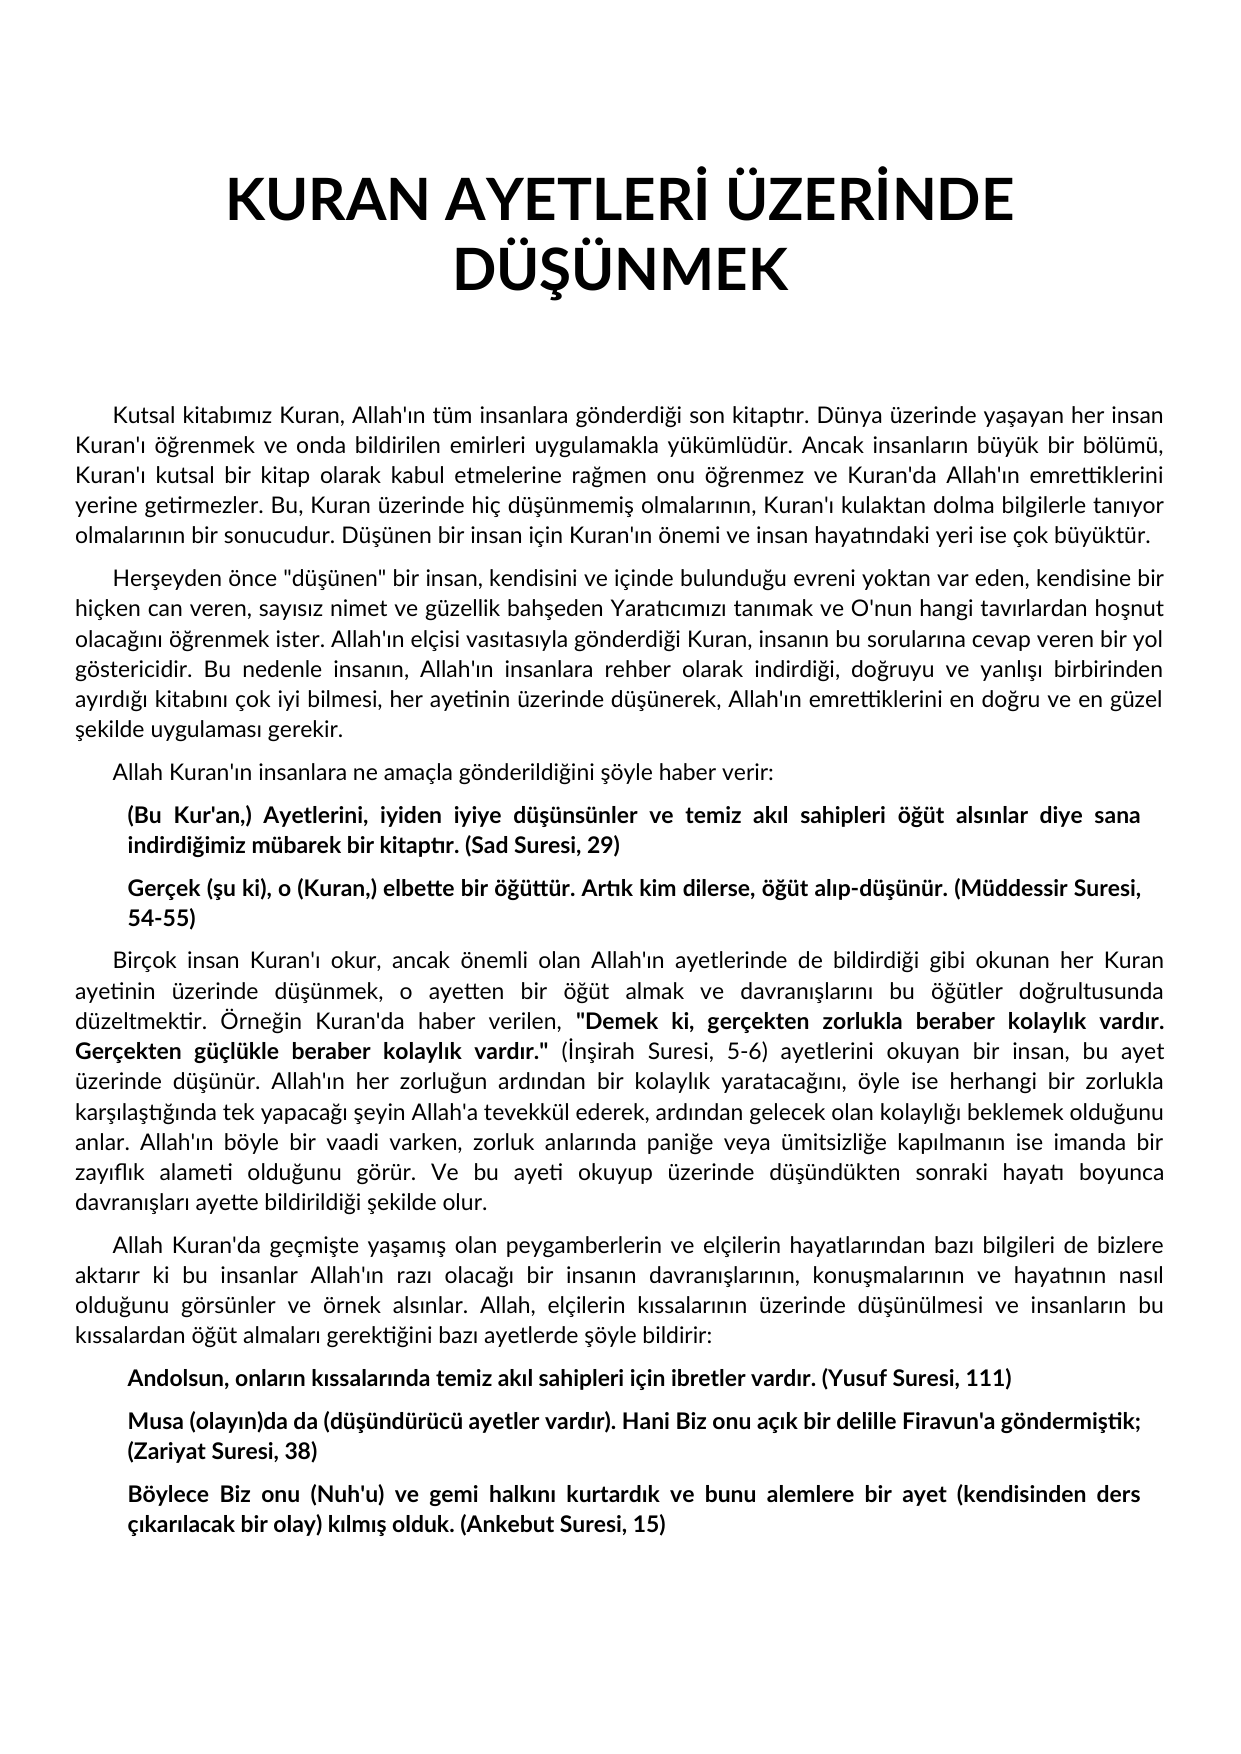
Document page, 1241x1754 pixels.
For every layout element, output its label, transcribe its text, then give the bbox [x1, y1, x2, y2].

subtitle KURAN AYETLERİ ÜZERİNDE DÜŞÜNMEK [75, 162, 1165, 302]
text Kutsal kitabımız Kuran, Allah'ın tüm insanlara gönderdiği son kitaptır. Dünya üzerinde yaşayan her insan Kuran'ı öğrenmek ve onda bildirilen emirleri uygulamakla yükümlüdür. Ancak insanların büyük bir bölümü, Kuran'ı kutsal bir kitap olarak kabul etmelerine rağmen onu öğrenmez ve Kuran'da Allah'ın emrettiklerini yerine getirmezler. Bu, Kuran üzerinde hiç düşünmemiş olmalarının, Kuran'ı kulaktan dolma bilgilerle tanıyor olmalarının bir sonucudur. Düşünen bir insan için Kuran'ın önemi ve insan hayatındaki yeri ise çok büyüktür. [75, 400, 1165, 549]
text Musa (olayın)da da (düşündürücü ayetler vardır). Hani Biz onu açık bir delille Firavun'a göndermiştik; (Zariyat Suresi, 38) [127, 1407, 1143, 1464]
text Herşeyden önce "düşünen" bir insan, kendisini ve içinde bulunduğu evreni yoktan var eden, kendisine bir hiçken can veren, sayısız nimet ve güzellik bahşeden Yaratıcımızı tanımak ve O'nun hangi tavırlardan hoşnut olacağını öğrenmek ister. Allah'ın elçisi vasıtasıyla gönderdiği Kuran, insanın bu sorularına cevap veren bir yol göstericidir. Bu nedenle insanın, Allah'ın insanlara rehber olarak indirdiği, doğruyu ve yanlışı birbirinden ayırdığı kitabını çok iyi bilmesi, her ayetinin üzerinde düşünerek, Allah'ın emrettiklerini en doğru ve en güzel şekilde uygulaması gerekir. [75, 564, 1165, 742]
text Birçok insan Kuran'ı okur, ancak önemli olan Allah'ın ayetlerinde de bildirdiği gibi okunan her Kuran ayetinin üzerinde düşünmek, o ayetten bir öğüt almak ve davranışlarını bu öğütler doğrultusunda düzeltmektir. Örneğin Kuran'da haber verilen, "Demek ki, gerçekten zorlukla beraber kolaylık vardır. Gerçekten güçlükle beraber kolaylık vardır." (İnşirah Suresi, 5-6) ayetlerini okuyan bir insan, bu ayet üzerinde düşünür. Allah'ın her zorluğun ardından bir kolaylık yaratacağını, öyle ise herhangi bir zorlukla karşılaştığında tek yapacağı şeyin Allah'a tevekkül ederek, ardından gelecek olan kolaylığı beklemek olduğunu anlar. Allah'ın böyle bir vaadi varken, zorluk anlarında paniğe veya ümitsizliğe kapılmanın ise imanda bir zayıflık alameti olduğunu görür. Ve bu ayeti okuyup üzerinde düşündükten sonraki hayatı boyunca davranışları ayette bildirildiği şekilde olur. [75, 946, 1165, 1215]
text Allah Kuran'ın insanlara ne amaçla gönderildiğini şöyle haber verir: [75, 758, 1165, 785]
text Andolsun, onların kıssalarında temiz akıl sahipleri için ibretler vardır. (Yusuf Suresi, 111) [127, 1364, 1143, 1391]
text Böylece Biz onu (Nuh'u) ve gemi halkını kurtardık ve bunu alemlere bir ayet (kendisinden ders çıkarılacak bir olay) kılmış olduk. (Ankebut Suresi, 15) [127, 1479, 1143, 1537]
text Allah Kuran'da geçmişte yaşamış olan peygamberlerin ve elçilerin hayatlarından bazı bilgileri de bizlere aktarır ki bu insanlar Allah'ın razı olacağı bir insanın davranışlarının, konuşmalarının ve hayatının nasıl olduğunu görsünler ve örnek alsınlar. Allah, elçilerin kıssalarının üzerinde düşünülmesi ve insanların bu kıssalardan öğüt almaları gerektiğini bazı ayetlerde şöyle bildirir: [75, 1231, 1165, 1349]
text (Bu Kur'an,) Ayetlerini, iyiden iyiye düşünsünler ve temiz akıl sahipleri öğüt alsınlar diye sana indirdiğimiz mübarek bir kitaptır. (Sad Suresi, 29) [127, 800, 1143, 858]
text Gerçek (şu ki), o (Kuran,) elbette bir öğüttür. Artık kim dilerse, öğüt alıp-düşünür. (Müddessir Suresi, 54-55) [127, 873, 1143, 931]
